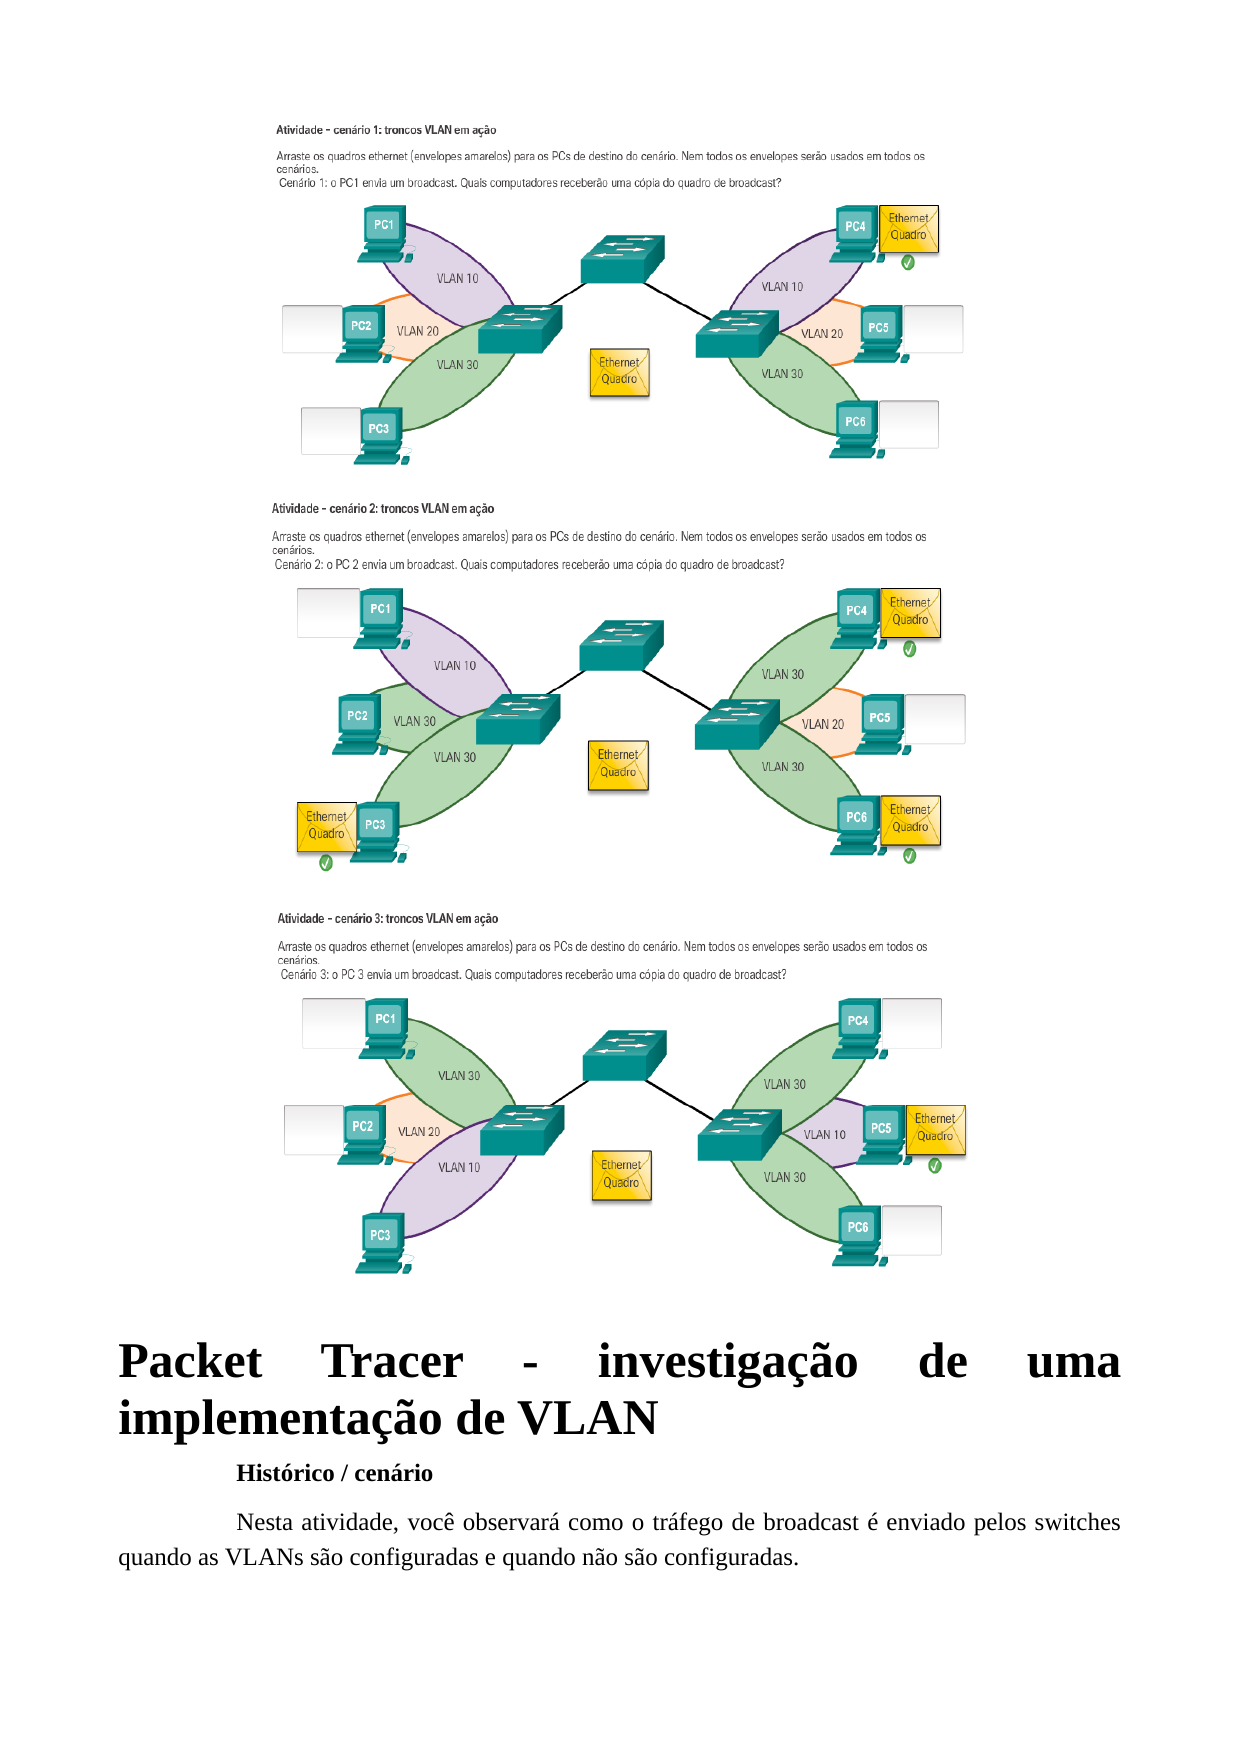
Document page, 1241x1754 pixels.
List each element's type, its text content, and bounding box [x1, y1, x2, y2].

text Histórico / cenário [118, 1458, 1122, 1487]
subtitle Packet Tracer - investigação de uma implementação de VLAN [118, 1331, 1122, 1446]
text Nesta atividade, você observará como o tráfego de broadcast é enviado pelos switches quando as VLANs são configuradas e quando não são configuradas. [118, 1507, 1122, 1570]
picture [272, 907, 968, 1277]
picture [270, 498, 970, 879]
picture [273, 118, 967, 470]
